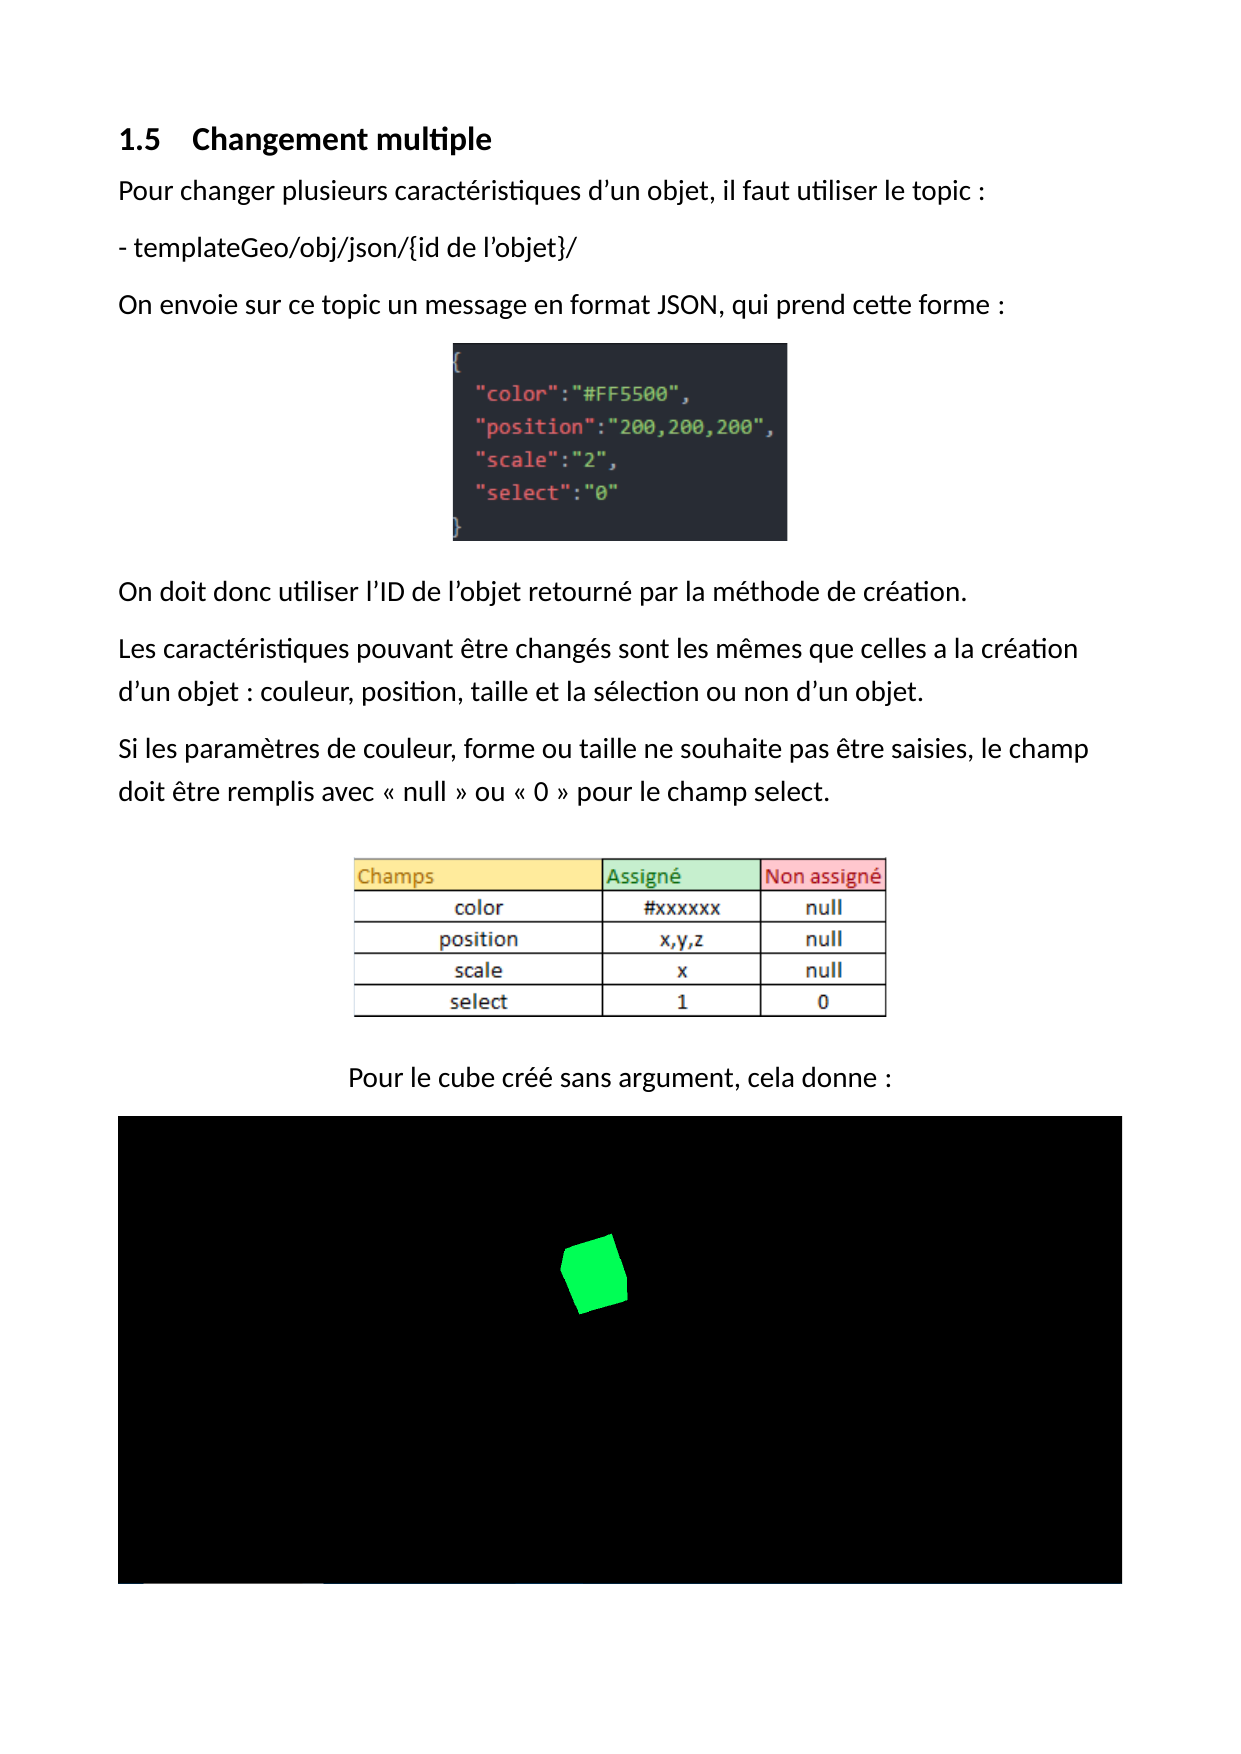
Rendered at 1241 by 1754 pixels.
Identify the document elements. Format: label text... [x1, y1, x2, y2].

text Pour le cube créé sans argument, cela donne : [118, 1059, 1122, 1095]
picture [118, 1116, 1123, 1584]
text - templateGeo/obj/json/{id de l’objet}/ [118, 229, 1122, 264]
text Les caractéristiques pouvant être changés sont les mêmes que celles a la création d’un objet : couleur, position, taille et la sélection ou non d’un objet. [118, 630, 1122, 708]
subtitle Changement multiple [118, 118, 1122, 159]
text Si les paramètres de couleur, forme ou taille ne souhaite pas être saisies, le champ doit être remplis avec « null » ou « 0 » pour le champ select. [118, 730, 1122, 808]
picture [452, 343, 788, 541]
text On doit donc utiliser l’ID de l’objet retourné par la méthode de création. [118, 573, 1122, 608]
text On envoie sur ce topic un message en format JSON, qui prend cette forme : [118, 286, 1122, 322]
picture [353, 857, 887, 1017]
text Pour changer plusieurs caractéristiques d’un objet, il faut utiliser le topic : [118, 172, 1122, 207]
